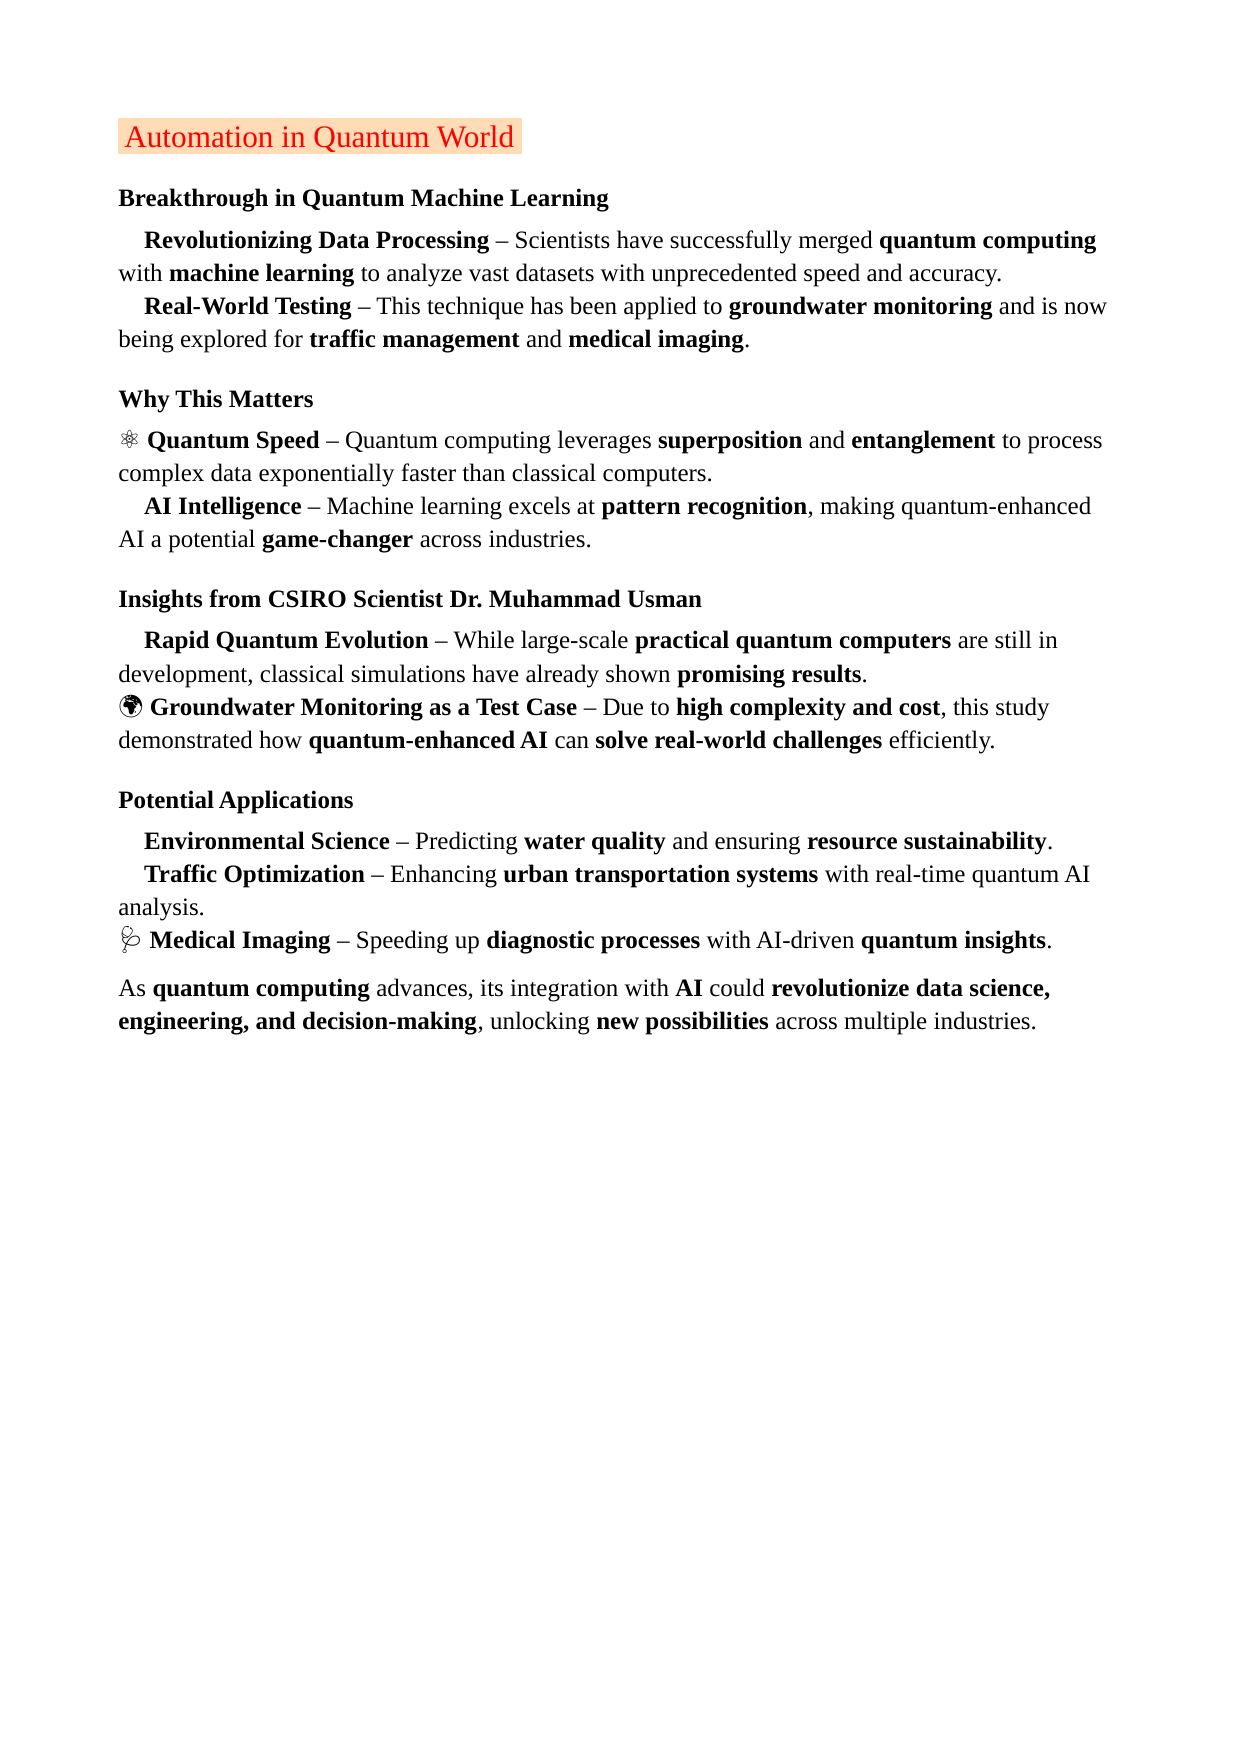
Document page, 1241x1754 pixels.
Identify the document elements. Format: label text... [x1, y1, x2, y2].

text As quantum computing advances, its integration with AI could revolutionize data science, engineering, and decision-making, unlocking new possibilities across multiple industries. 🚀 [118, 973, 1122, 1034]
subtitle Insights from CSIRO Scientist Dr. Muhammad Usman [118, 584, 1122, 613]
text 🧠 Rapid Quantum Evolution – While large-scale practical quantum computers are still in development, classical simulations have already shown promising results. 🌍 Groundwater Monitoring as a Test Case – Due to high complexity and cost, this study demonstrated how quantum-enhanced AI can solve real-world challenges efficiently. [118, 626, 1122, 753]
subtitle Potential Applications [118, 785, 1122, 813]
subtitle Breakthrough in Quantum Machine Learning [118, 183, 1122, 212]
text 💧 Environmental Science – Predicting water quality and ensuring resource sustainability. 🚦 Traffic Optimization – Enhancing urban transportation systems with real-time quantum AI analysis. 🩺 Medical Imaging – Speeding up diagnostic processes with AI-driven quantum insights. [118, 826, 1122, 954]
text 🔹 Revolutionizing Data Processing – Scientists have successfully merged quantum computing with machine learning to analyze vast datasets with unprecedented speed and accuracy. 🔹 Real-World Testing – This technique has been applied to groundwater monitoring and is now being explored for traffic management and medical imaging. [118, 225, 1122, 353]
subtitle Why This Matters [118, 384, 1122, 413]
text ⚛️ Quantum Speed – Quantum computing leverages superposition and entanglement to process complex data exponentially faster than classical computers. 🤖 AI Intelligence – Machine learning excels at pattern recognition, making quantum-enhanced AI a potential game-changer across industries. [118, 425, 1122, 553]
